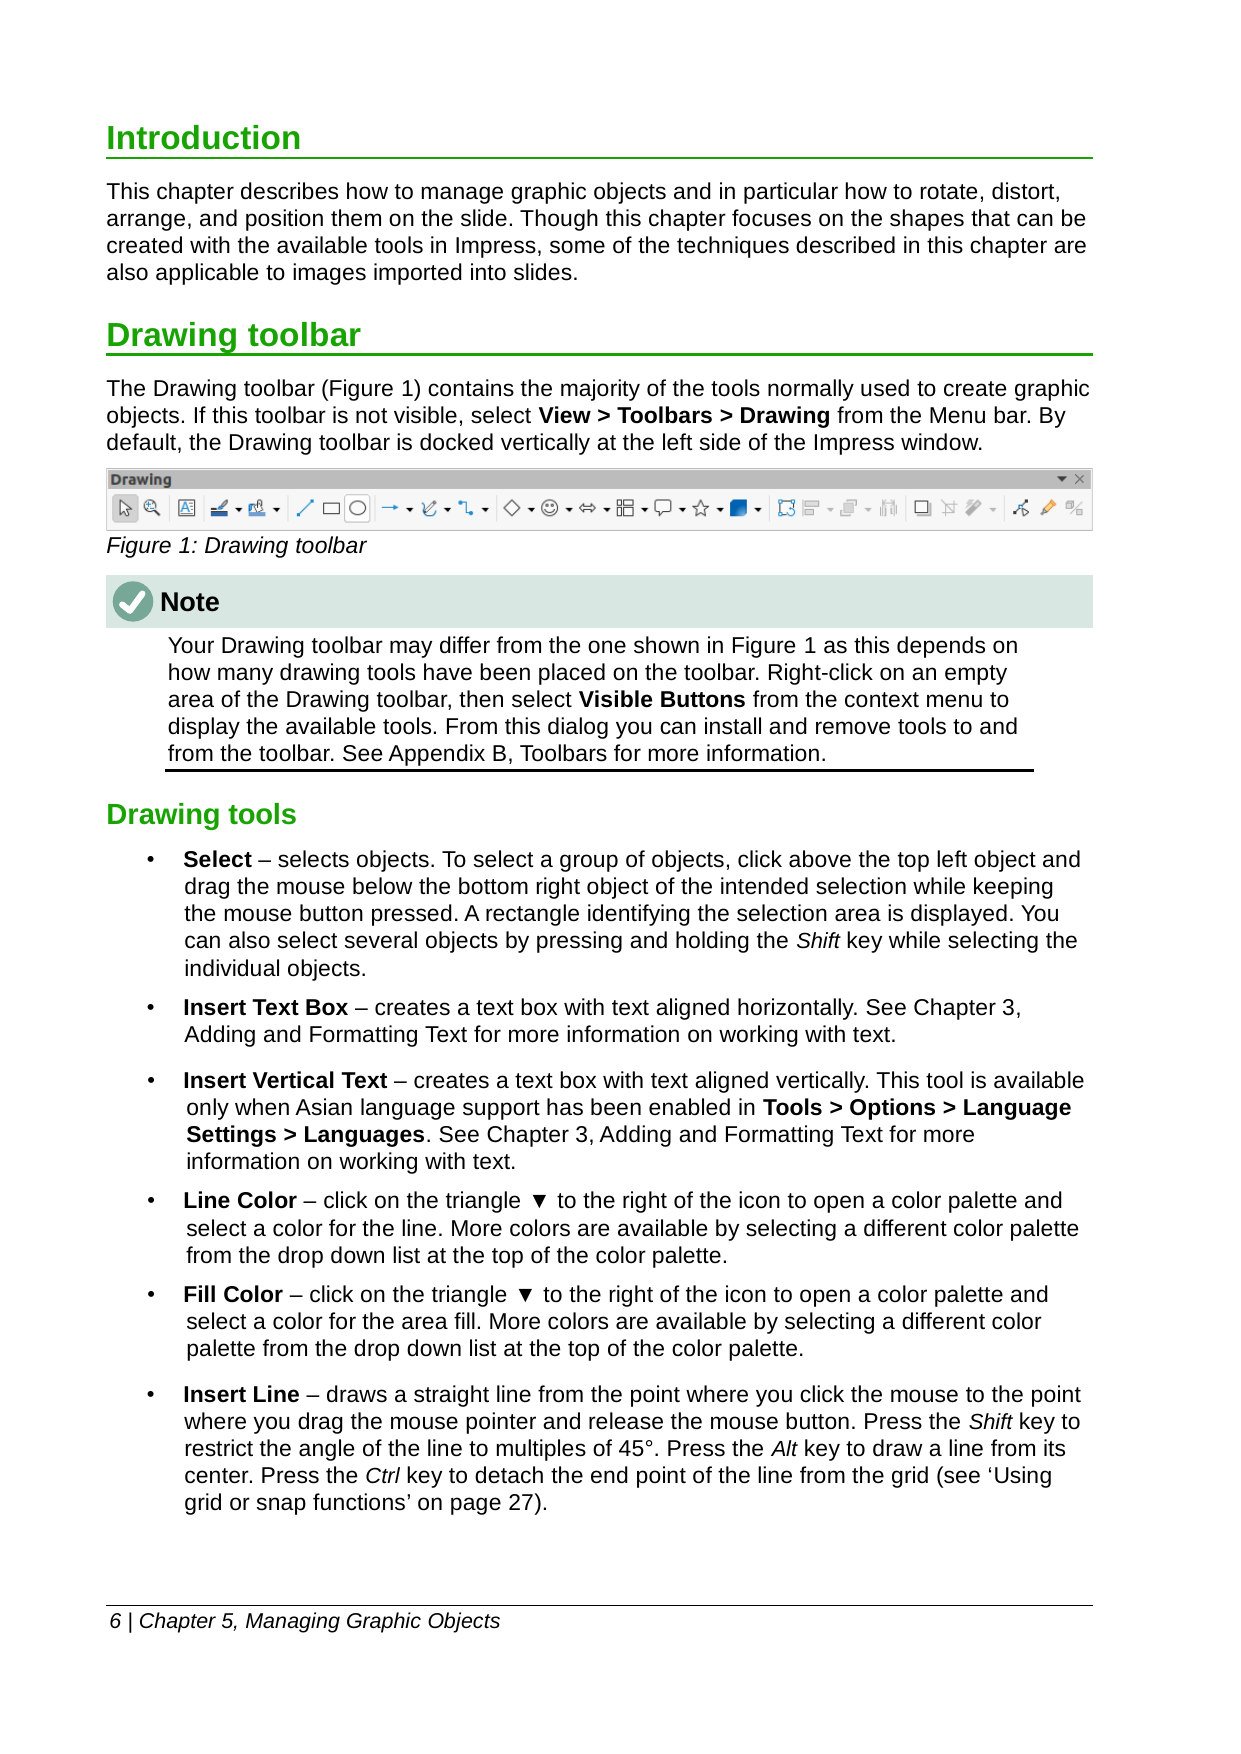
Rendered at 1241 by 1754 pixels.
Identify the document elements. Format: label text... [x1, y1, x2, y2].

text The Drawing toolbar (Figure 1) contains the majority of the tools normally used to create graphic objects. If this toolbar is not visible, select View > Toolbars > Drawing from the Menu bar. By default, the Drawing toolbar is docked vertically at the left side of the Impress window. [106, 374, 1093, 456]
list Select – selects objects. To select a group of objects, click above the top left object and drag the mouse below the bottom right object of the intended selection while keeping the mouse button pressed. A rectangle identifying the selection area is displayed. You can also select several objects by pressing and holding the Shift key while selecting the individual objects. [144, 843, 1093, 981]
list Insert Vertical Text – creates a text box with text aligned vertically. This tool is available only when Asian language support has been enabled in Tools > Options > Language Settings > Languages. See Chapter 3, Adding and Formatting Text for more information on working with text. [144, 1063, 1093, 1174]
text Your Drawing toolbar may differ from the one shown in Figure 1 as this depends on how many drawing tools have been placed on the toolbar. Right-click on an empty area of the Drawing toolbar, then select Visible Buttons from the context menu to display the available tools. From this dialog you can install and remove tools to and from the toolbar. See Appendix B, Toolbars for more information. [164, 628, 1034, 772]
text This chapter describes how to manage graphic objects and in particular how to rotate, distort, arrange, and position them on the slide. Though this chapter focuses on the shapes that can be created with the available tools in Impress, some of the techniques described in this chapter are also applicable to images imported into slides. [106, 177, 1093, 286]
list Insert Text Box – creates a text box with text aligned horizontally. See Chapter 3, Adding and Formatting Text for more information on working with text. [144, 991, 1093, 1051]
subtitle Drawing tools [106, 797, 1093, 830]
subtitle Introduction [106, 118, 1093, 157]
subtitle Note [106, 575, 1093, 628]
text Figure 1: Drawing toolbar [106, 531, 1093, 558]
list Insert Line – draws a straight line from the point where you click the mouse to the point where you drag the mouse pointer and release the mouse button. Press the Shift key to restrict the angle of the line to multiples of 45°. Press the Alt key to draw a line from its center. Press the Ctrl key to detach the end point of the line from the grid (see ‘Using grid or snap functions’ on page 27). [144, 1377, 1093, 1518]
picture [106, 468, 1093, 531]
list Line Color – click on the triangle ▼ to the right of the icon to open a color palette and select a color for the line. More colors are available by selecting a different color palette from the drop down list at the top of the color palette. [144, 1184, 1093, 1268]
subtitle Drawing toolbar [106, 315, 1093, 353]
list Fill Color – click on the triangle ▼ to the right of the icon to open a color palette and select a color for the area fill. More colors are available by selecting a different color palette from the drop down list at the top of the color palette. [144, 1278, 1093, 1365]
